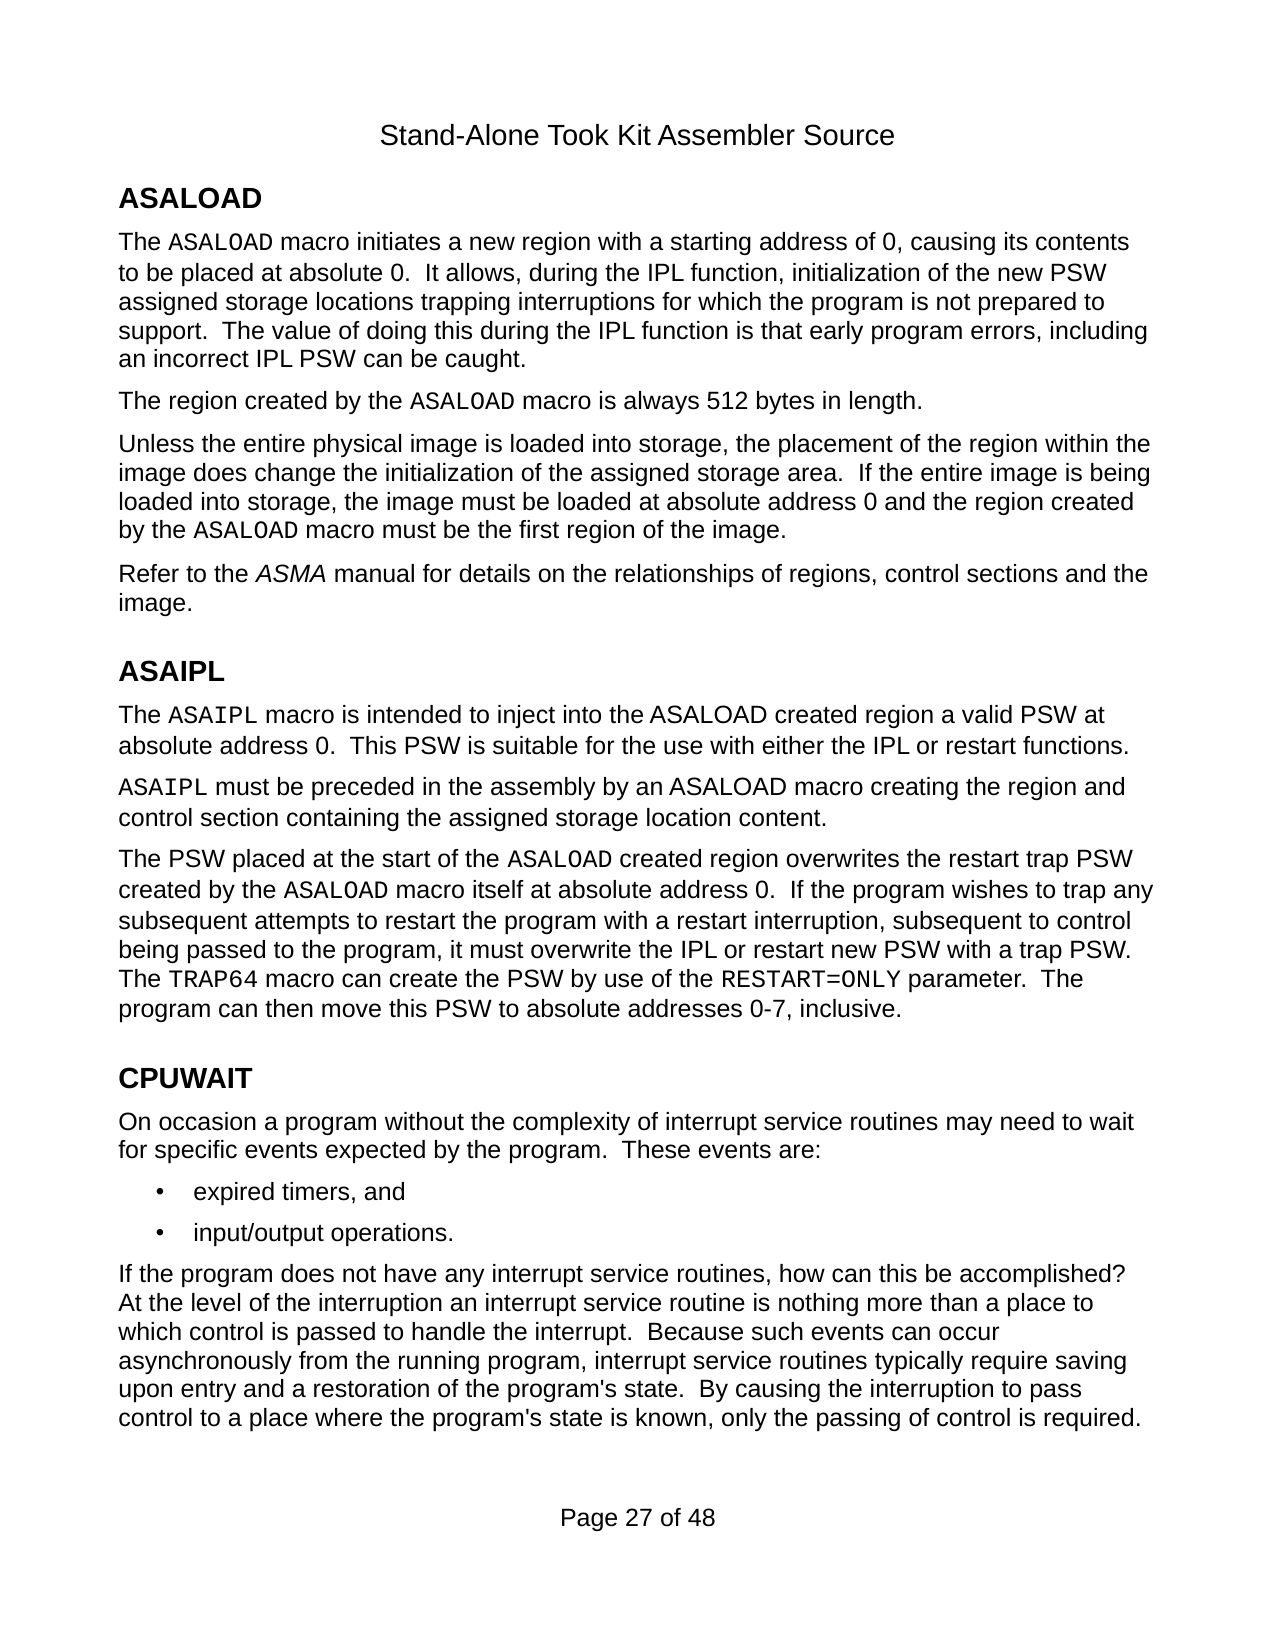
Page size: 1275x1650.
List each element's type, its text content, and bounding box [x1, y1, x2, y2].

text Unless the entire physical image is loaded into storage, the placement of the region within the image does change the initialization of the assigned storage area. If the entire image is being loaded into storage, the image must be loaded at absolute address 0 and the region created by the ASALOAD macro must be the first region of the image. [118, 429, 1157, 546]
list expired timers, and [156, 1177, 1157, 1206]
list input/output operations. [156, 1218, 1157, 1247]
subtitle CPUWAIT [118, 1061, 1157, 1094]
text The ASALOAD macro initiates a new region with a starting address of 0, causing its contents to be placed at absolute 0. It allows, during the IPL function, initialization of the new PSW assigned storage locations trapping interruptions for which the program is not prepared to support. The value of doing this during the IPL function is that early program errors, including an incorrect IPL PSW can be caught. [118, 227, 1157, 373]
text Refer to the ASMA manual for details on the relationships of regions, control sections and the image. [118, 559, 1157, 616]
text The PSW placed at the start of the ASALOAD created region overwrites the restart trap PSW created by the ASALOAD macro itself at absolute address 0. If the program wishes to trap any subsequent attempts to restart the program with a restart interruption, subsequent to control being passed to the program, it must overwrite the IPL or restart new PSW with a trap PSW. The TRAP64 macro can create the PSW by use of the RESTART=ONLY parameter. The program can then move this PSW to absolute addresses 0-7, inclusive. [118, 844, 1157, 1023]
text The ASAIPL macro is intended to inject into the ASALOAD created region a valid PSW at absolute address 0. This PSW is suitable for the use with either the IPL or restart functions. [118, 700, 1157, 759]
text ASAIPL must be preceded in the assembly by an ASALOAD macro creating the region and control section containing the assigned storage location content. [118, 772, 1157, 832]
subtitle ASAIPL [118, 654, 1157, 687]
text If the program does not have any interrupt service routines, how can this be accomplished? At the level of the interruption an interrupt service routine is nothing more than a place to which control is passed to handle the interrupt. Because such events can occur asynchronously from the running program, interrupt service routines typically require saving upon entry and a restoration of the program's state. By causing the interruption to pass control to a place where the program's state is known, only the passing of control is required. [118, 1259, 1157, 1432]
subtitle ASALOAD [118, 181, 1157, 215]
text On occasion a program without the complexity of interrupt service routines may need to wait for specific events expected by the program. These events are: [118, 1107, 1157, 1164]
text The region created by the ASALOAD macro is always 512 bytes in length. [118, 386, 1157, 417]
